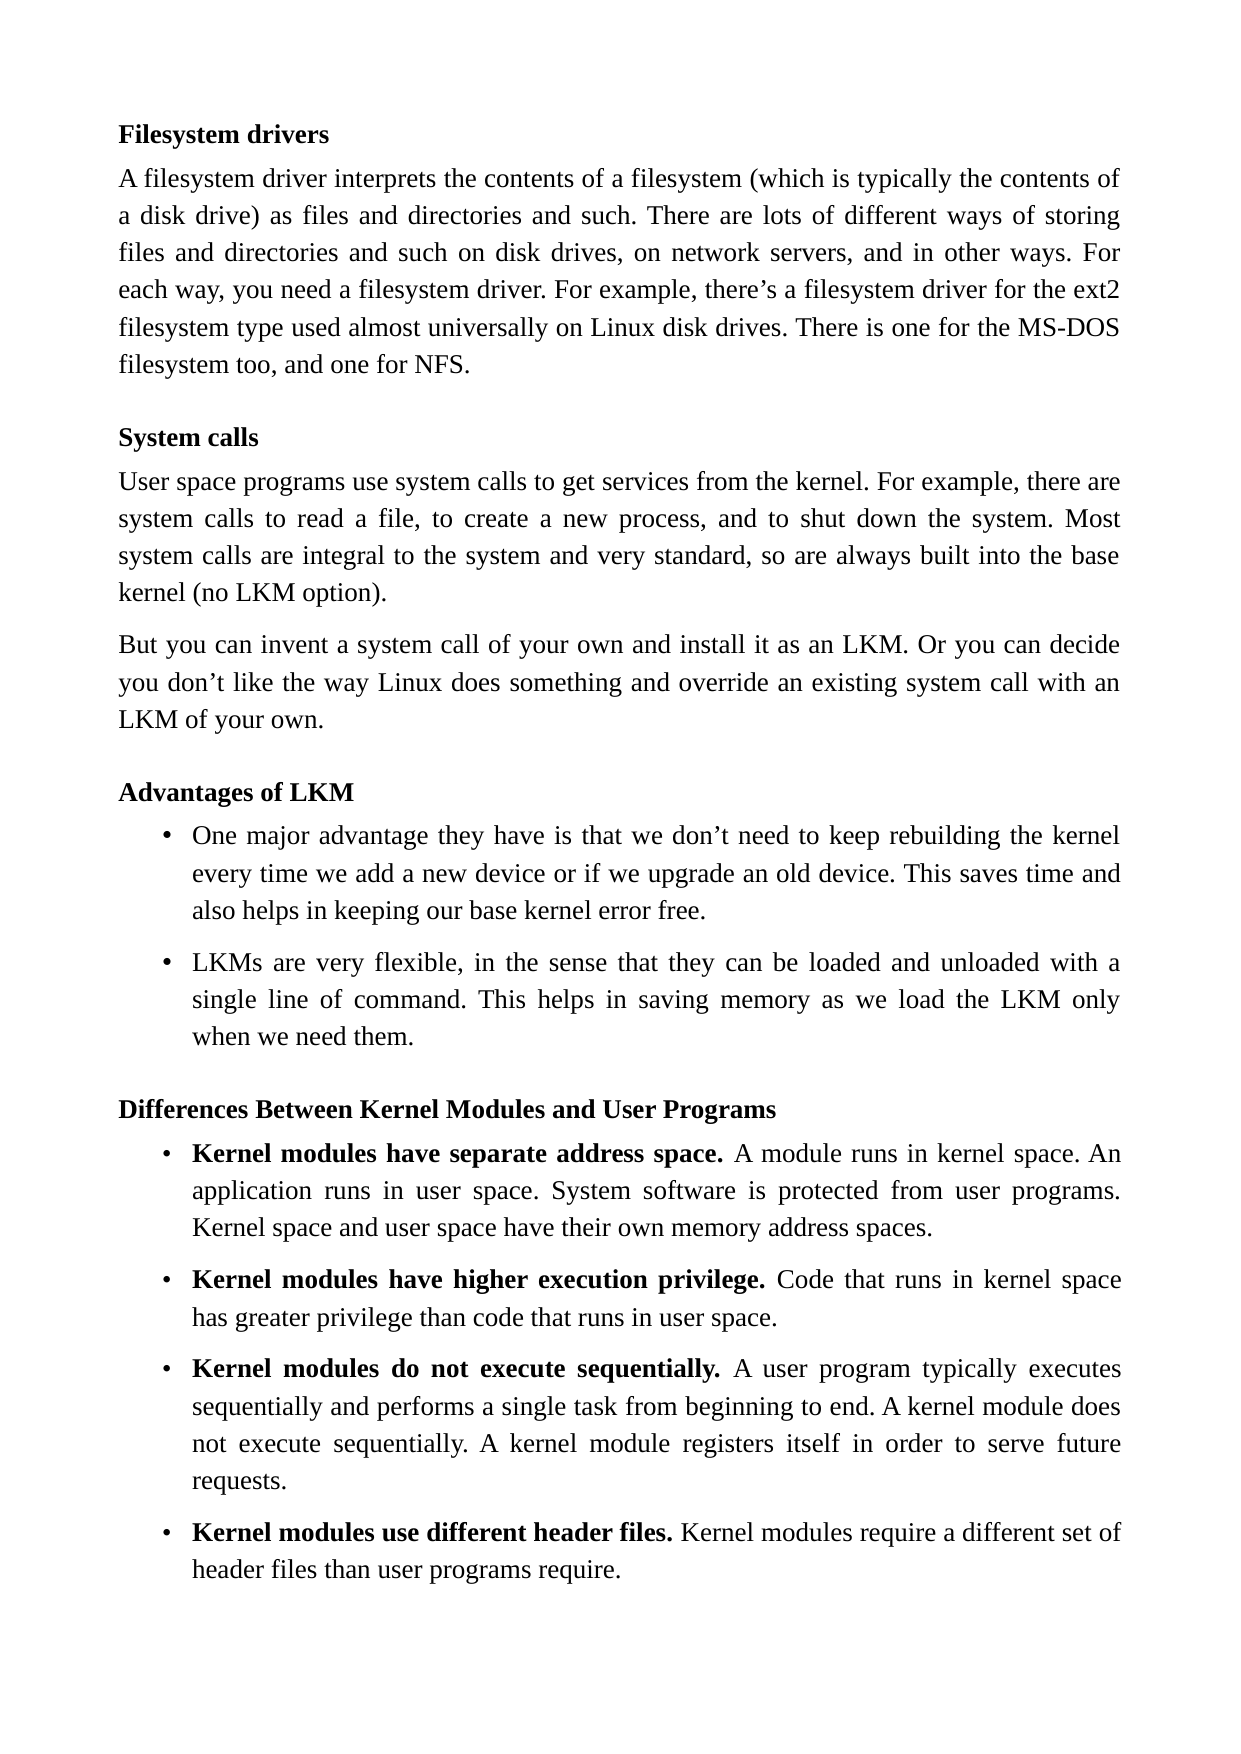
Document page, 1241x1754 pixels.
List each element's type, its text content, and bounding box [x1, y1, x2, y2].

subtitle Differences Between Kernel Modules and User Programs [118, 1093, 1122, 1124]
text A filesystem driver interprets the contents of a filesystem (which is typically the contents of a disk drive) as files and directories and such. There are lots of different ways of storing files and directories and such on disk drives, on network servers, and in other ways. For each way, you need a filesystem driver. For example, there’s a filesystem driver for the ext2 filesystem type used almost universally on Linux disk drives. There is one for the MS-DOS filesystem too, and one for NFS. [118, 162, 1122, 379]
text But you can invent a system call of your own and install it as an LKM. Or you can decide you don’t like the way Linux does something and override an existing system call with an LKM of your own. [118, 628, 1122, 734]
list Kernel modules have higher execution privilege. Code that runs in kernel space has greater privilege than code that runs in user space. [162, 1263, 1122, 1332]
subtitle Advantages of LKM [118, 776, 1122, 807]
text User space programs use system calls to get services from the kernel. For example, there are system calls to read a file, to create a new process, and to shut down the system. Most system calls are integral to the system and very standard, so are always built into the base kernel (no LKM option). [118, 464, 1122, 608]
list Kernel modules have separate address space. A module runs in kernel space. An application runs in user space. System software is protected from user programs. Kernel space and user space have their own memory address spaces. [162, 1137, 1122, 1243]
list Kernel modules use different header files. Kernel modules require a different set of header files than user programs require. [162, 1516, 1122, 1585]
list One major advantage they have is that we don’t need to keep rebuilding the kernel every time we add a new device or if we upgrade an old device. This saves time and also helps in keeping our base kernel error free. [162, 819, 1122, 925]
list Kernel modules do not execute sequentially. A user program typically executes sequentially and performs a single task from beginning to end. A kernel module does not execute sequentially. A kernel module registers itself in order to serve future requests. [162, 1352, 1122, 1496]
subtitle Filesystem drivers [118, 118, 1122, 149]
list LKMs are very flexible, in the sense that they can be loaded and unloaded with a single line of command. This helps in saving memory as we load the LKM only when we need them. [162, 946, 1122, 1052]
subtitle System calls [118, 421, 1122, 452]
